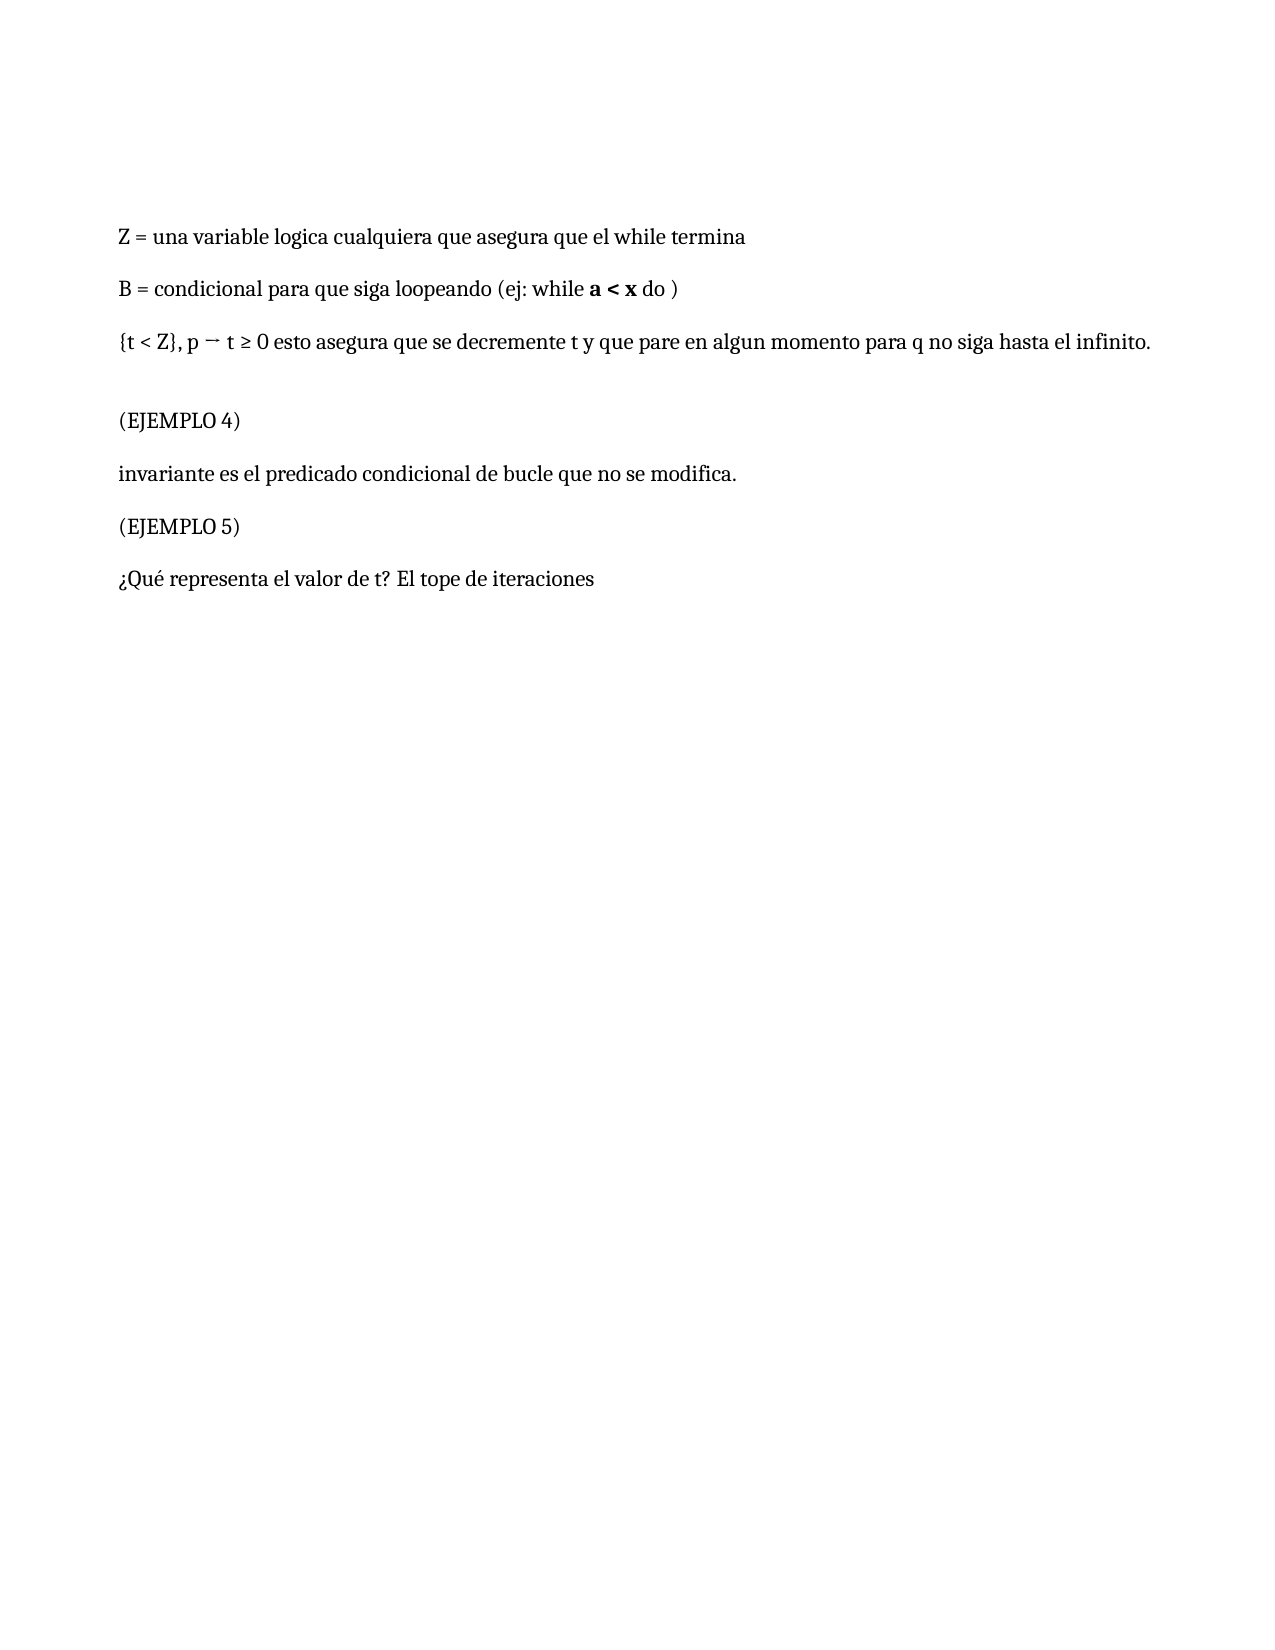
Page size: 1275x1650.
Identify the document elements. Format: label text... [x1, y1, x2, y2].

text Z = una variable logica cualquiera que asegura que el while termina [118, 223, 1157, 250]
text ¿Qué representa el valor de t? El tope de iteraciones [118, 566, 1157, 592]
text {t < Z}, p → t ≥ 0 esto asegura que se decremente t y que pare en algun momento para q no siga hasta el infinito. [118, 329, 1157, 355]
text (EJEMPLO 4) [118, 408, 1157, 434]
text invariante es el predicado condicional de bucle que no se modifica. [118, 461, 1157, 487]
text B = condicional para que siga loopeando (ej: while a < x do ) [118, 276, 1157, 303]
text (EJEMPLO 5) [118, 513, 1157, 540]
